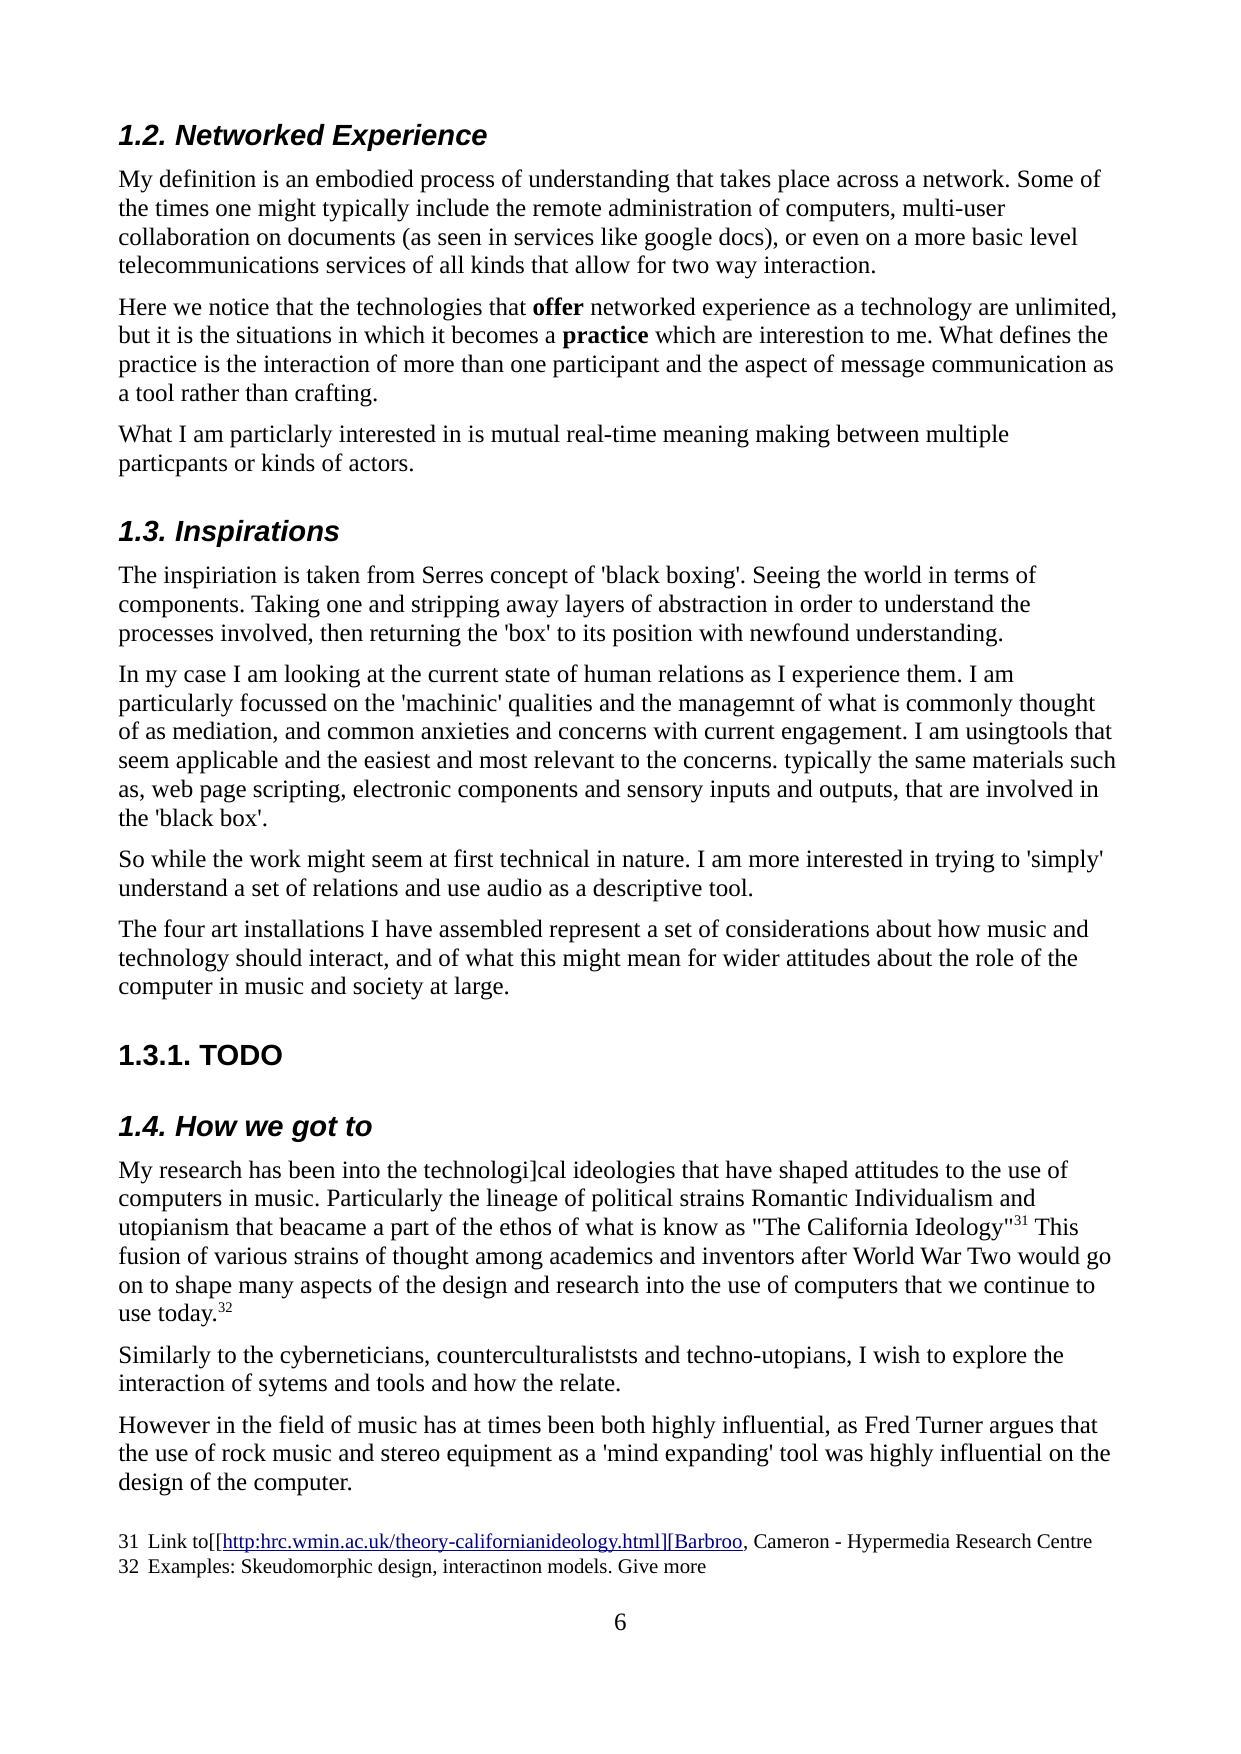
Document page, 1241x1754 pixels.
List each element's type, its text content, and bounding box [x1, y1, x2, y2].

subtitle TODO [118, 1038, 1122, 1071]
text Here we notice that the technologies that offer networked experience as a technology are unlimited, but it is the situations in which it becomes a practice which are interestion to me. What defines the practice is the interaction of more than one participant and the aspect of message communication as a tool rather than crafting. [118, 292, 1122, 407]
text Examples: Skeudomorphic design, interactinon models. Give more [118, 1553, 1122, 1578]
text My research has been into the technologi]cal ideologies that have shaped attitudes to the use of computers in music. Particularly the lineage of political strains Romantic Individualism and utopianism that beacame a part of the ethos of what is know as "The California Ideology" This fusion of various strains of thought among academics and inventors after World War Two would go on to shape many aspects of the design and research into the use of computers that we continue to use today. [118, 1155, 1122, 1327]
text The inspiriation is taken from Serres concept of 'black boxing'. Seeing the world in terms of components. Taking one and stripping away layers of abstraction in order to understand the processes involved, then returning the 'box' to its position with newfound understanding. [118, 560, 1122, 646]
text So while the work might seem at first technical in nature. I am more interested in trying to 'simply' understand a set of relations and use audio as a descriptive tool. [118, 844, 1122, 901]
text What I am particlarly interested in is mutual real-time meaning making between multiple particpants or kinds of actors. [118, 419, 1122, 477]
subtitle How we got to [118, 1109, 1122, 1142]
text My definition is an embodied process of understanding that takes place across a network. Some of the times one might typically include the remote administration of computers, multi-user collaboration on documents (as seen in services like google docs), or even on a more basic level telecommunications services of all kinds that allow for two way interaction. [118, 164, 1122, 279]
text Similarly to the cyberneticians, counterculturaliststs and techno-utopians, I wish to explore the interaction of sytems and tools and how the relate. [118, 1340, 1122, 1397]
text The four art installations I have assembled represent a set of considerations about how music and technology should interact, and of what this might mean for wider attitudes about the role of the computer in music and society at large. [118, 914, 1122, 1000]
text However in the field of music has at times been both highly influential, as Fred Turner argues that the use of rock music and stereo equipment as a 'mind expanding' tool was highly influential on the design of the computer. [118, 1410, 1122, 1496]
text Link to[[http:hrc.wmin.ac.uk/theory-californianideology.html][Barbroo, Cameron - Hypermedia Research Centre [118, 1529, 1122, 1553]
subtitle Networked Experience [118, 118, 1122, 152]
text In my case I am looking at the current state of human relations as I experience them. I am particularly focussed on the 'machinic' qualities and the managemnt of what is commonly thought of as mediation, and common anxieties and concerns with current engagement. I am usingtools that seem applicable and the easiest and most relevant to the concerns. typically the same materials such as, web page scripting, electronic components and sensory inputs and outputs, that are involved in the 'black box'. [118, 659, 1122, 831]
subtitle Inspirations [118, 514, 1122, 548]
